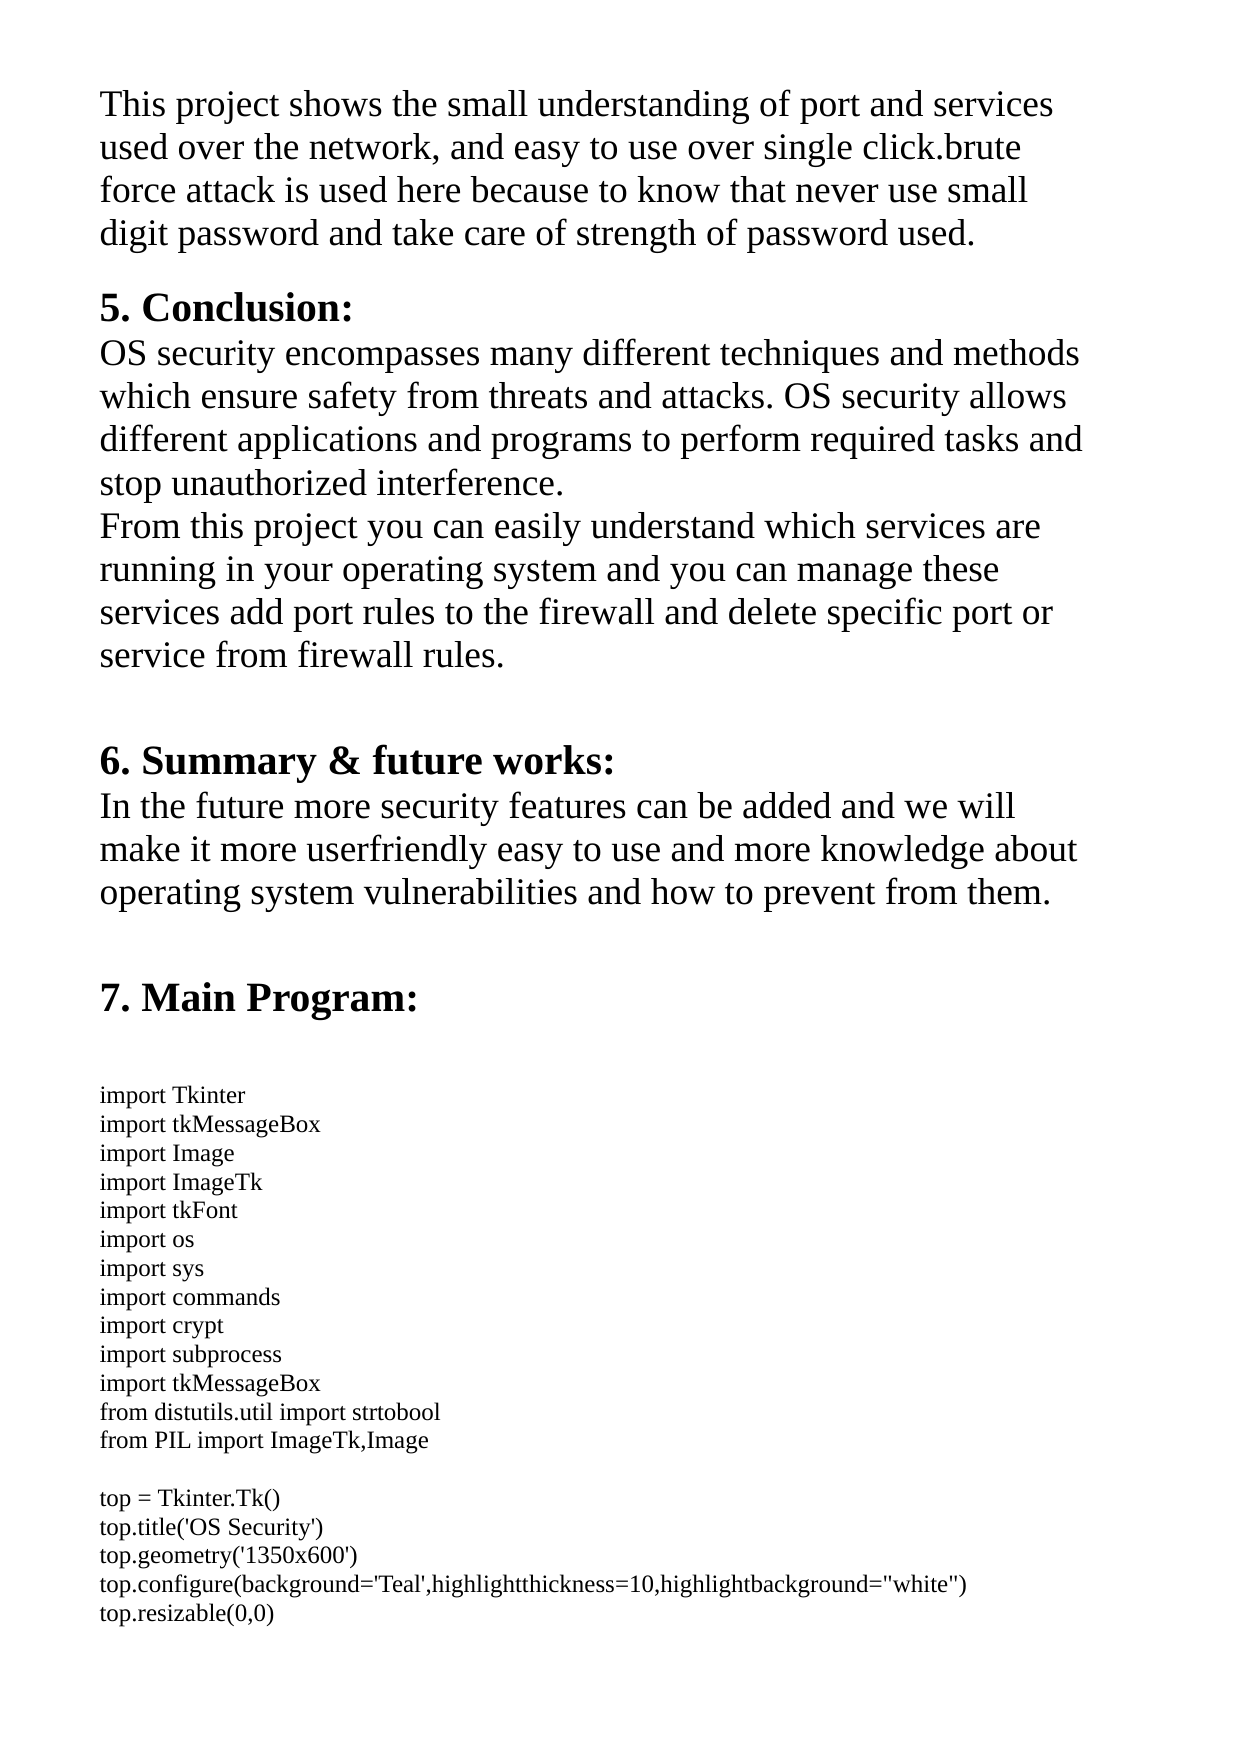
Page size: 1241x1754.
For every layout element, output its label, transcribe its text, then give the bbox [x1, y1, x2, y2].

text import commands [99, 1282, 1104, 1310]
text import tkMessageBox [99, 1368, 1104, 1397]
text From this project you can easily understand which services are running in your operating system and you can manage these services add port rules to the firewall and delete specific port or service from firewall rules. [99, 503, 1104, 676]
text top.geometry('1350x600') [99, 1540, 1104, 1569]
text import Image [99, 1138, 1104, 1167]
text from distutils.util import strtobool [99, 1397, 1104, 1425]
text top = Tkinter.Tk() [99, 1483, 1104, 1512]
text In the future more security features can be added and we will make it more userfriendly easy to use and more knowledge about operating system vulnerabilities and how to prevent from them. [99, 783, 1104, 913]
text import ImageTk [99, 1167, 1104, 1195]
text import Tkinter [99, 1080, 1104, 1109]
text top.title('OS Security') [99, 1512, 1104, 1540]
text 5. Conclusion: [99, 283, 1104, 331]
text 7. Main Program: [99, 973, 1104, 1021]
text import subprocess [99, 1339, 1104, 1368]
text 6. Summary & future works: [99, 735, 1104, 783]
text import sys [99, 1253, 1104, 1282]
text This project shows the small understanding of port and services used over the network, and easy to use over single click.brute force attack is used here because to know that never use small digit password and take care of strength of password used. [99, 81, 1104, 254]
text top.resizable(0,0) [99, 1598, 1104, 1627]
text import crypt [99, 1310, 1104, 1339]
text from PIL import ImageTk,Image [99, 1425, 1104, 1454]
text import os [99, 1224, 1104, 1253]
text OS security encompasses many different techniques and methods which ensure safety from threats and attacks. OS security allows different applications and programs to perform required tasks and stop unauthorized interference. [99, 331, 1104, 503]
text import tkFont [99, 1195, 1104, 1224]
text import tkMessageBox [99, 1109, 1104, 1138]
text top.configure(background='Teal',highlightthickness=10,highlightbackground="white") [99, 1569, 1104, 1598]
